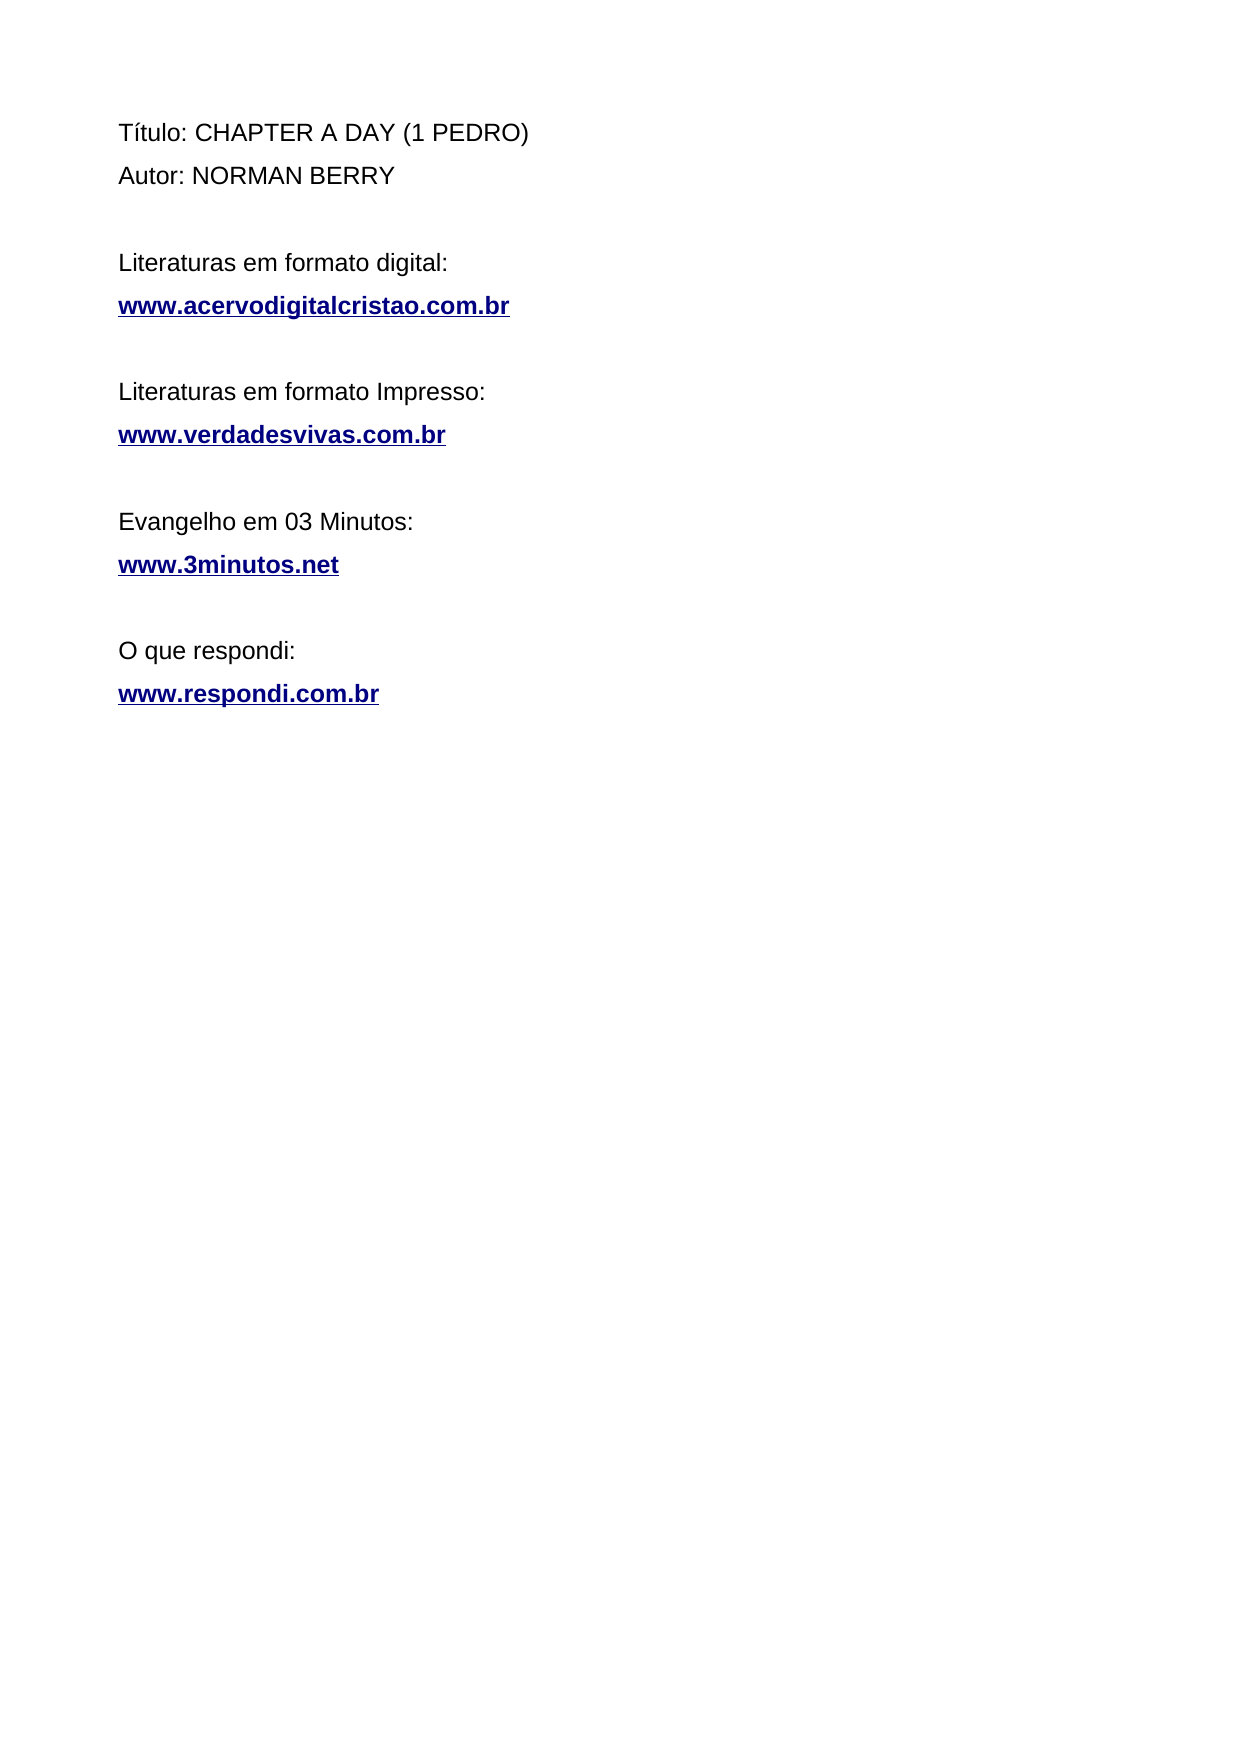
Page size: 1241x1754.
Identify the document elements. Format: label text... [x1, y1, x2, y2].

text Título: CHAPTER A DAY (1 PEDRO) Autor: NORMAN BERRY Literaturas em formato digital: www.acervodigitalcristao.com.br Literaturas em formato Impresso: www.verdadesvivas.com.br Evangelho em 03 Minutos: www.3minutos.net O que respondi: www.respondi.com.br [118, 118, 1122, 708]
